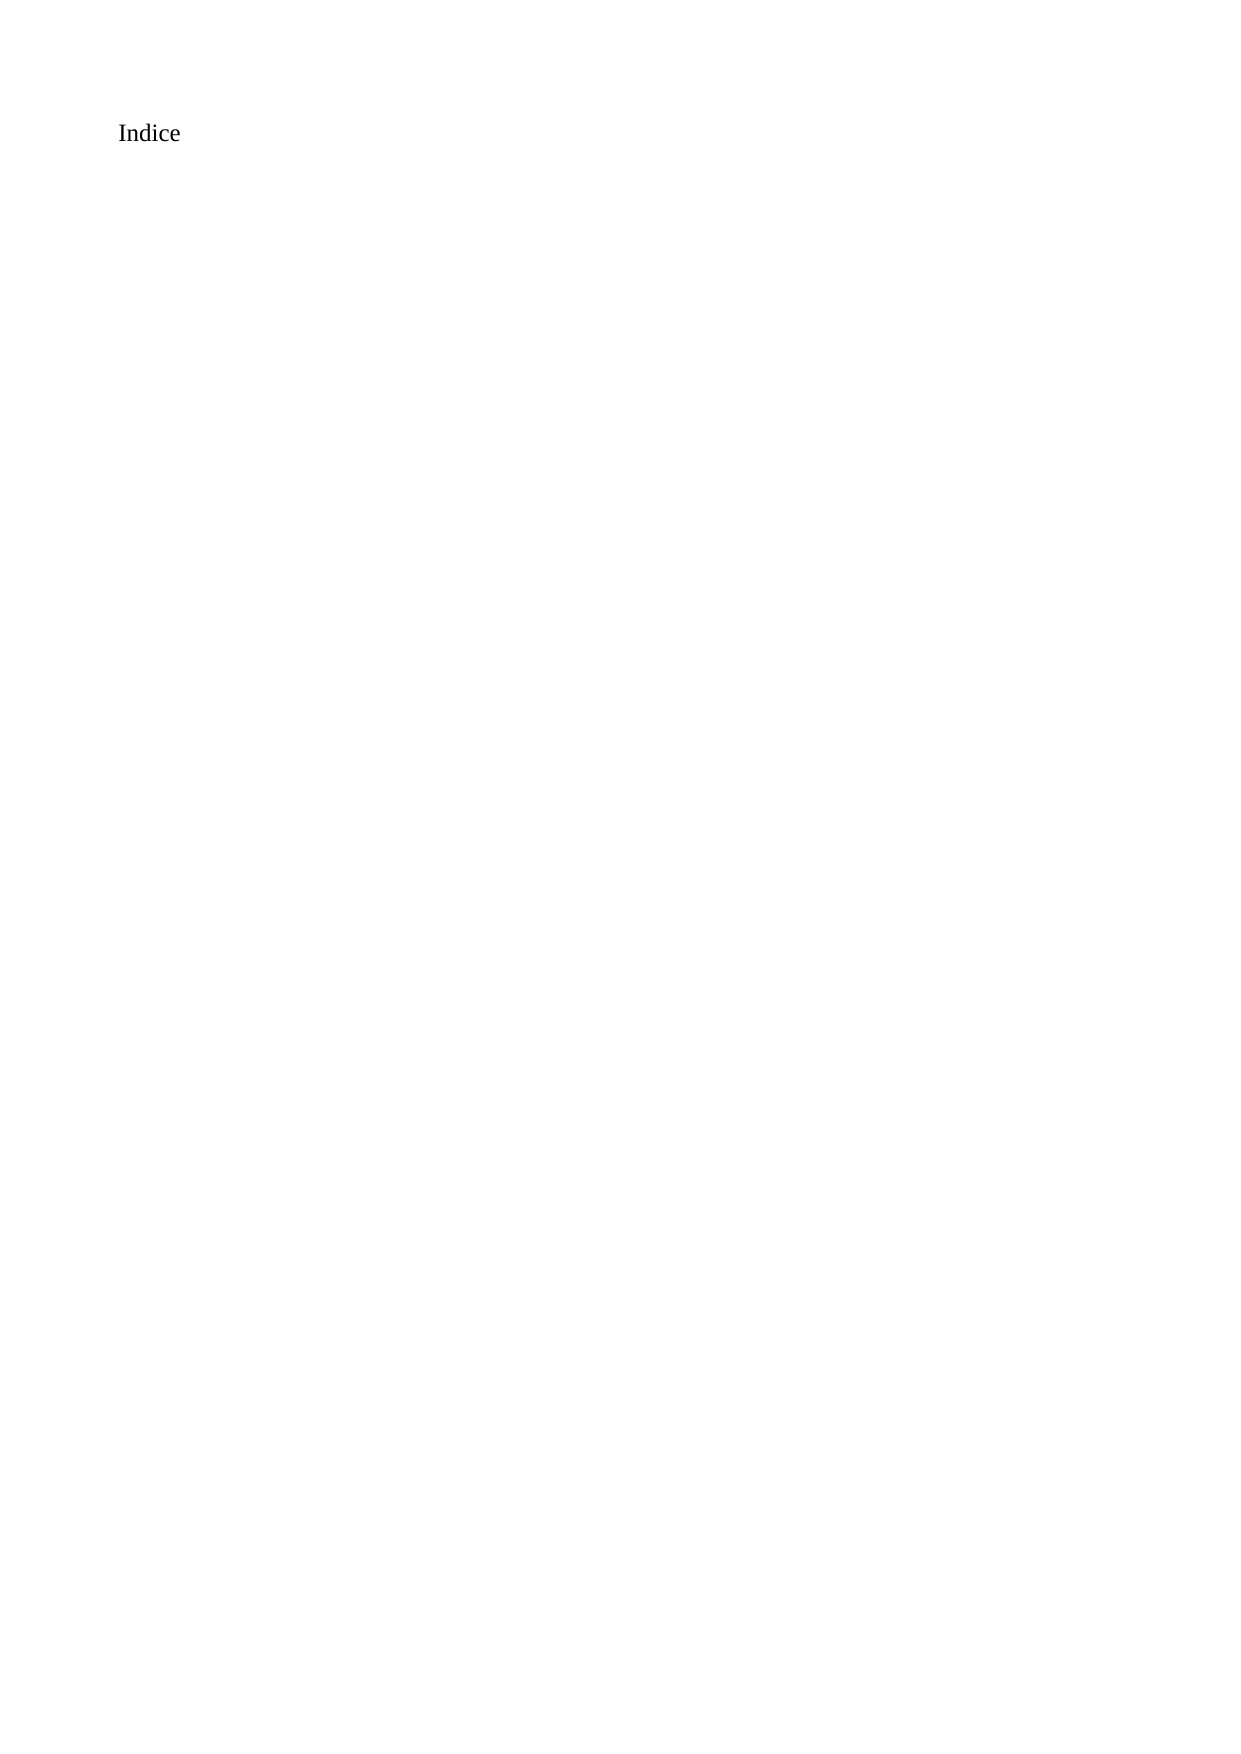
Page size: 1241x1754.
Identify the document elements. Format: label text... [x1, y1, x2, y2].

text Indice [118, 118, 1122, 147]
